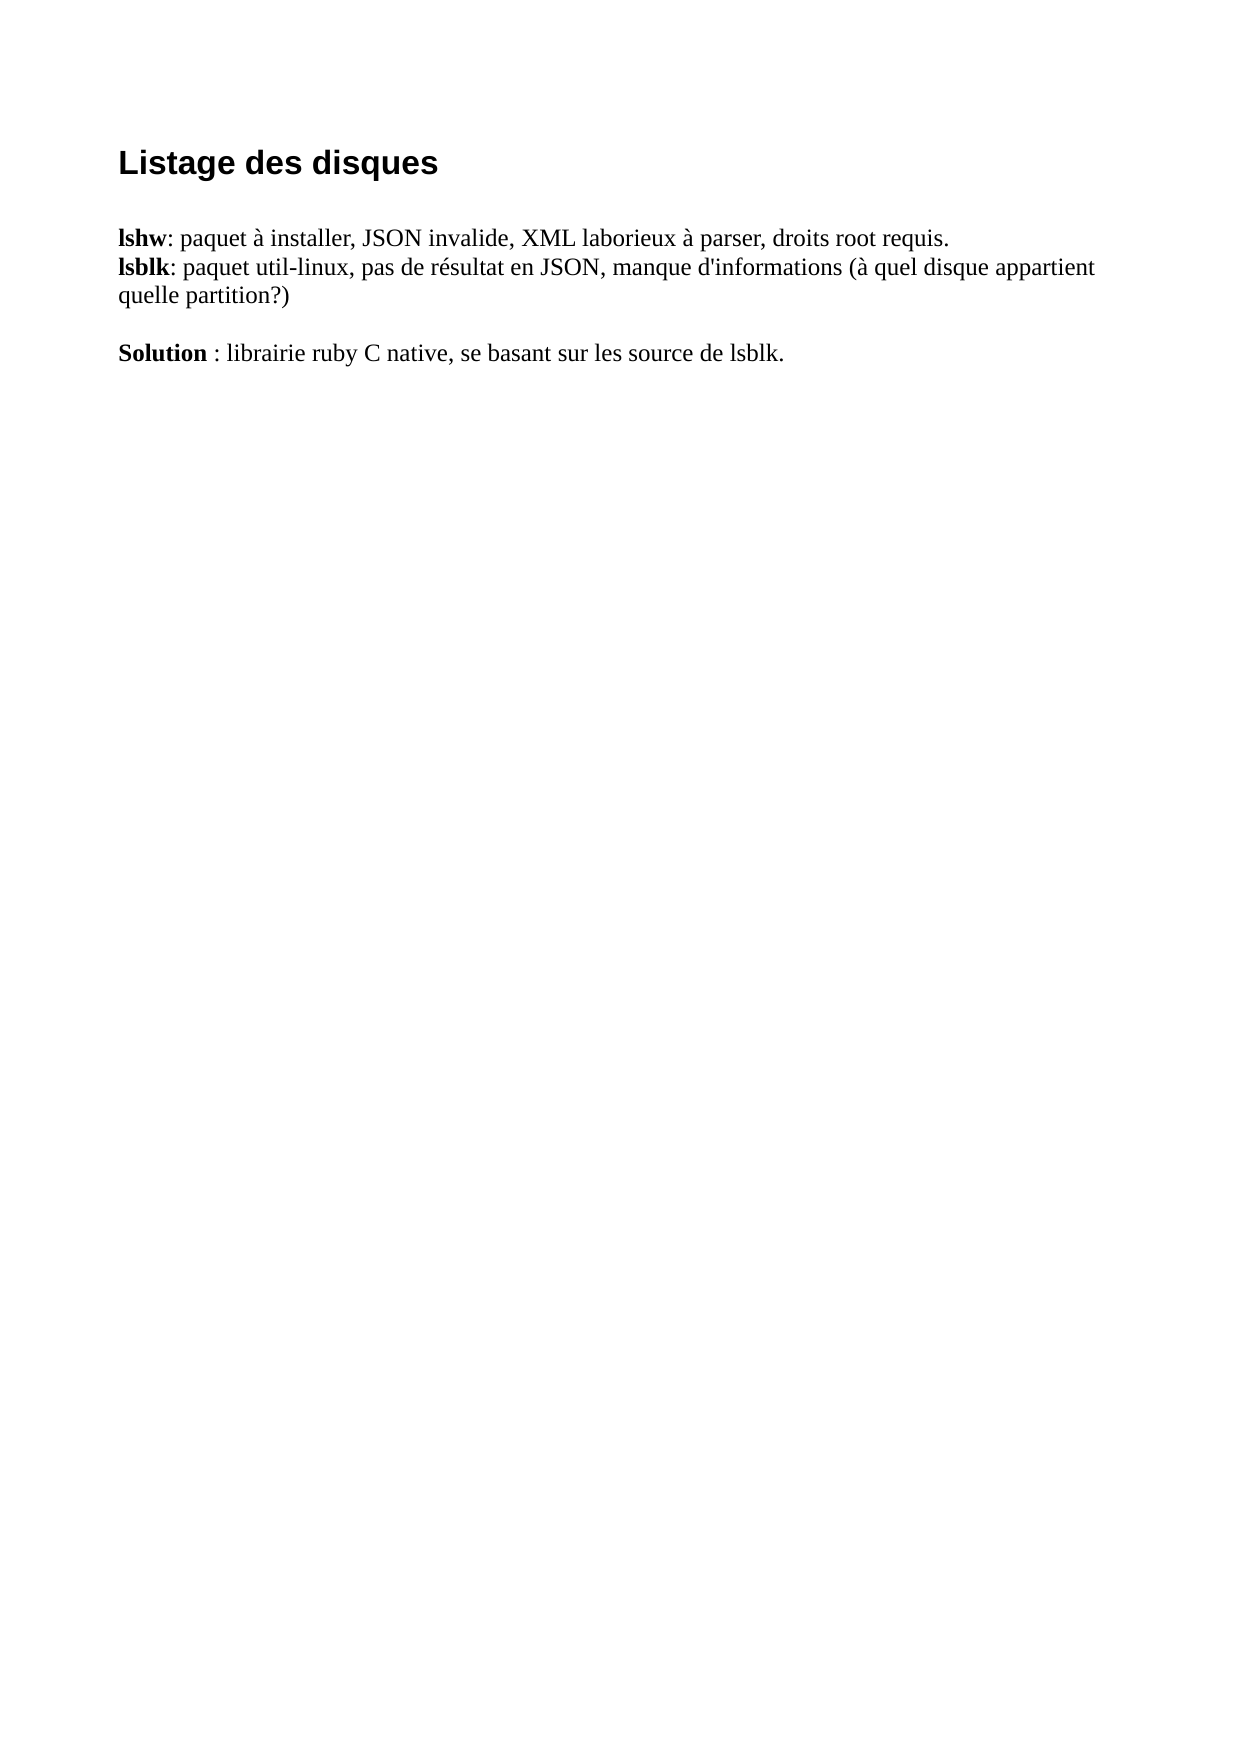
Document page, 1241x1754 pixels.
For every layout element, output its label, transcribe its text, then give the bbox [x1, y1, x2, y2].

text Solution : librairie ruby C native, se basant sur les source de lsblk. [118, 338, 1122, 367]
subtitle Listage des disques [118, 143, 1122, 182]
text lshw: paquet à installer, JSON invalide, XML laborieux à parser, droits root requis. [118, 223, 1122, 252]
text lsblk: paquet util-linux, pas de résultat en JSON, manque d'informations (à quel disque appartient quelle partition?) [118, 252, 1122, 309]
